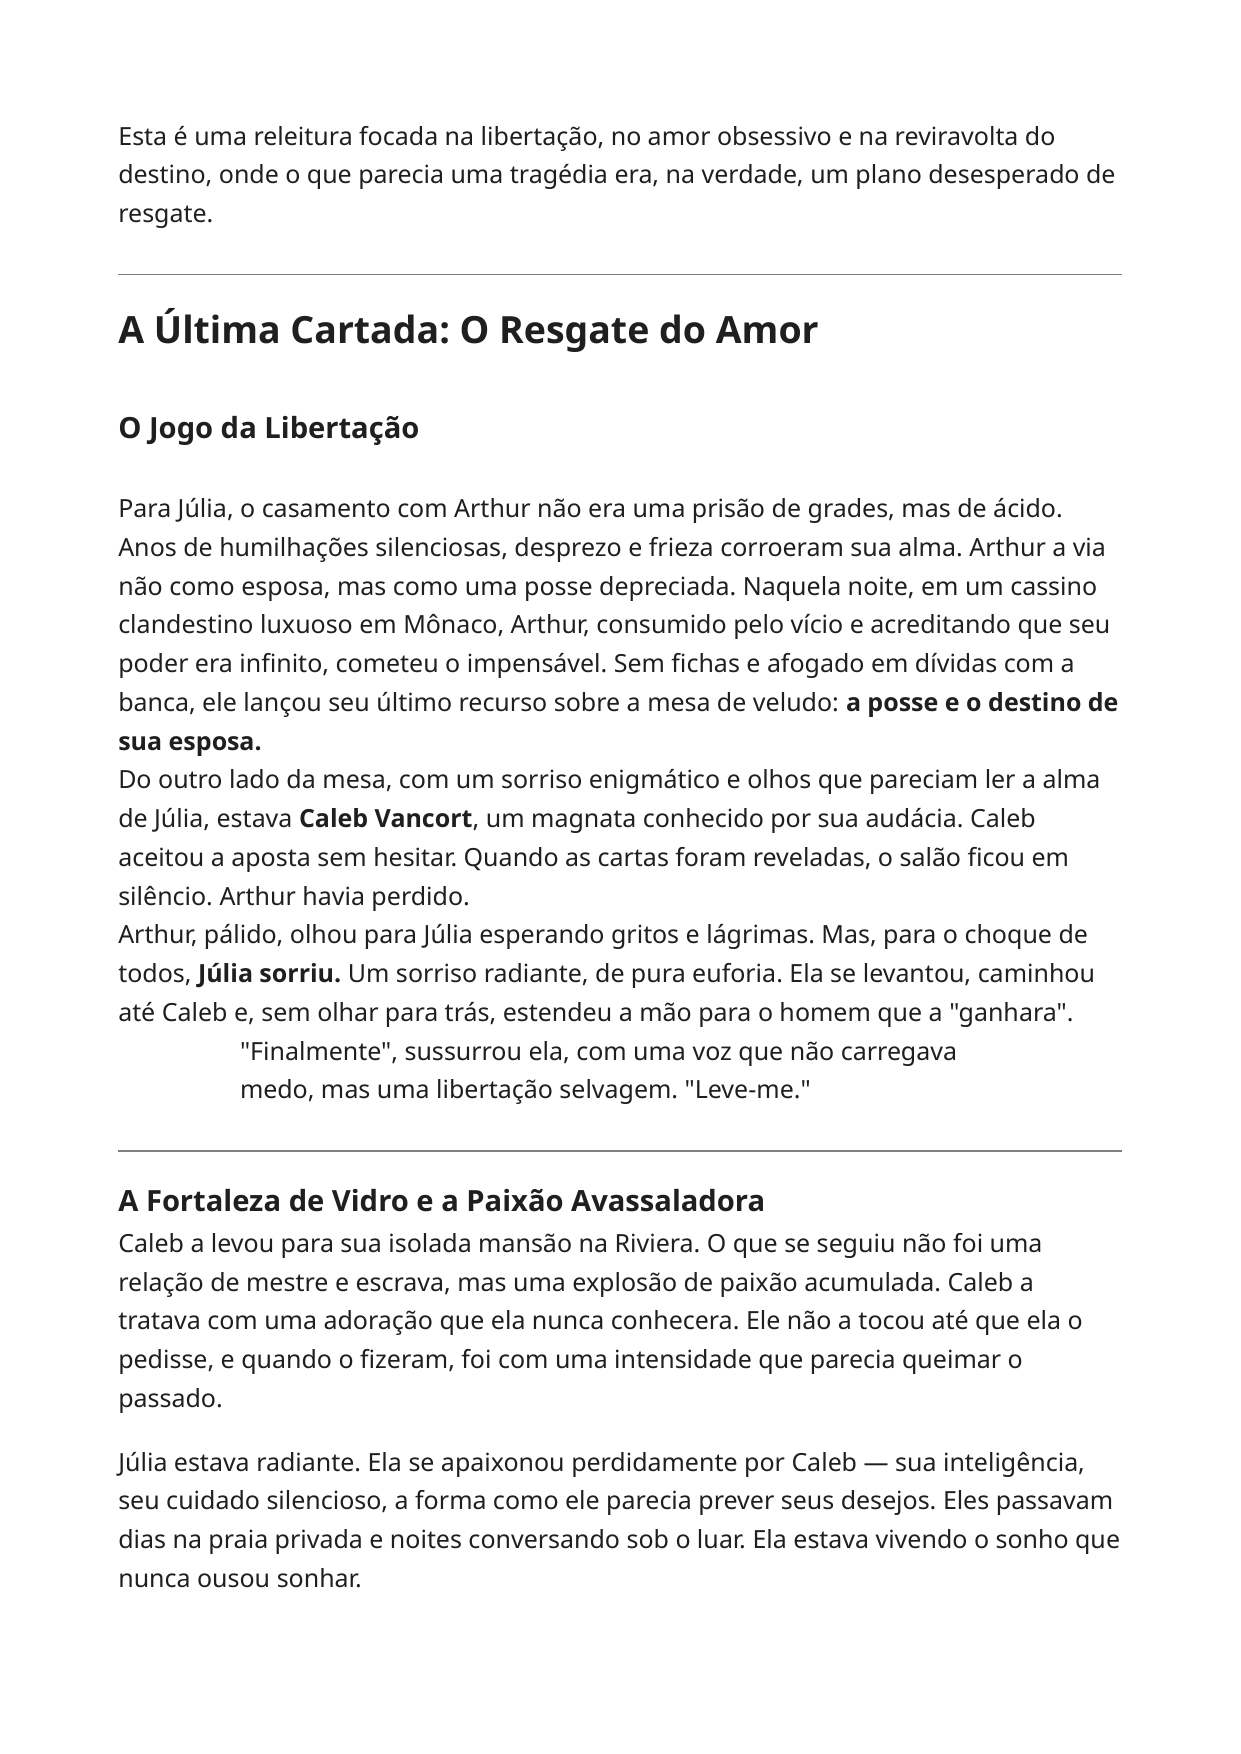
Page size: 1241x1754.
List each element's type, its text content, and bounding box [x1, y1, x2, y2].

text Caleb a levou para sua isolada mansão na Riviera. O que se seguiu não foi uma relação de mestre e escrava, mas uma explosão de paixão acumulada. Caleb a tratava com uma adoração que ela nunca conhecera. Ele não a tocou até que ela o pedisse, e quando o fizeram, foi com uma intensidade que parecia queimar o passado. [118, 1225, 1122, 1414]
text Para Júlia, o casamento com Arthur não era uma prisão de grades, mas de ácido. Anos de humilhações silenciosas, desprezo e frieza corroeram sua alma. Arthur a via não como esposa, mas como uma posse depreciada. Naquela noite, em um cassino clandestino luxuoso em Mônaco, Arthur, consumido pelo vício e acreditando que seu poder era infinito, cometeu o impensável. Sem fichas e afogado em dívidas com a banca, ele lançou seu último recurso sobre a mesa de veludo: a posse e o destino de sua esposa. [118, 491, 1122, 757]
text Do outro lado da mesa, com um sorriso enigmático e olhos que pareciam ler a alma de Júlia, estava Caleb Vancort, um magnata conhecido por sua audácia. Caleb aceitou a aposta sem hesitar. Quando as cartas foram reveladas, o salão ficou em silêncio. Arthur havia perdido. [118, 762, 1122, 912]
subtitle A Última Cartada: O Resgate do Amor [118, 304, 1122, 355]
subtitle A Fortaleza de Vidro e a Paixão Avassaladora [118, 1180, 1122, 1220]
subtitle O Jogo da Libertação [118, 407, 1122, 447]
text Esta é uma releitura focada na libertação, no amor obsessivo e na reviravolta do destino, onde o que parecia uma tragédia era, na verdade, um plano desesperado de resgate. [118, 118, 1122, 230]
text Arthur, pálido, olhou para Júlia esperando gritos e lágrimas. Mas, para o choque de todos, Júlia sorriu. Um sorriso radiante, de pura euforia. Ela se levantou, caminhou até Caleb e, sem olhar para trás, estendeu a mão para o homem que a "ganhara". [118, 917, 1122, 1029]
text Júlia estava radiante. Ela se apaixonou perdidamente por Caleb — sua inteligência, seu cuidado silencioso, a forma como ele parecia prever seus desejos. Eles passavam dias na praia privada e noites conversando sob o luar. Ela estava vivendo o sonho que nunca ousou sonhar. [118, 1444, 1122, 1594]
text "Finalmente", sussurrou ela, com uma voz que não carregava medo, mas uma libertação selvagem. "Leve-me." [240, 1033, 1001, 1106]
